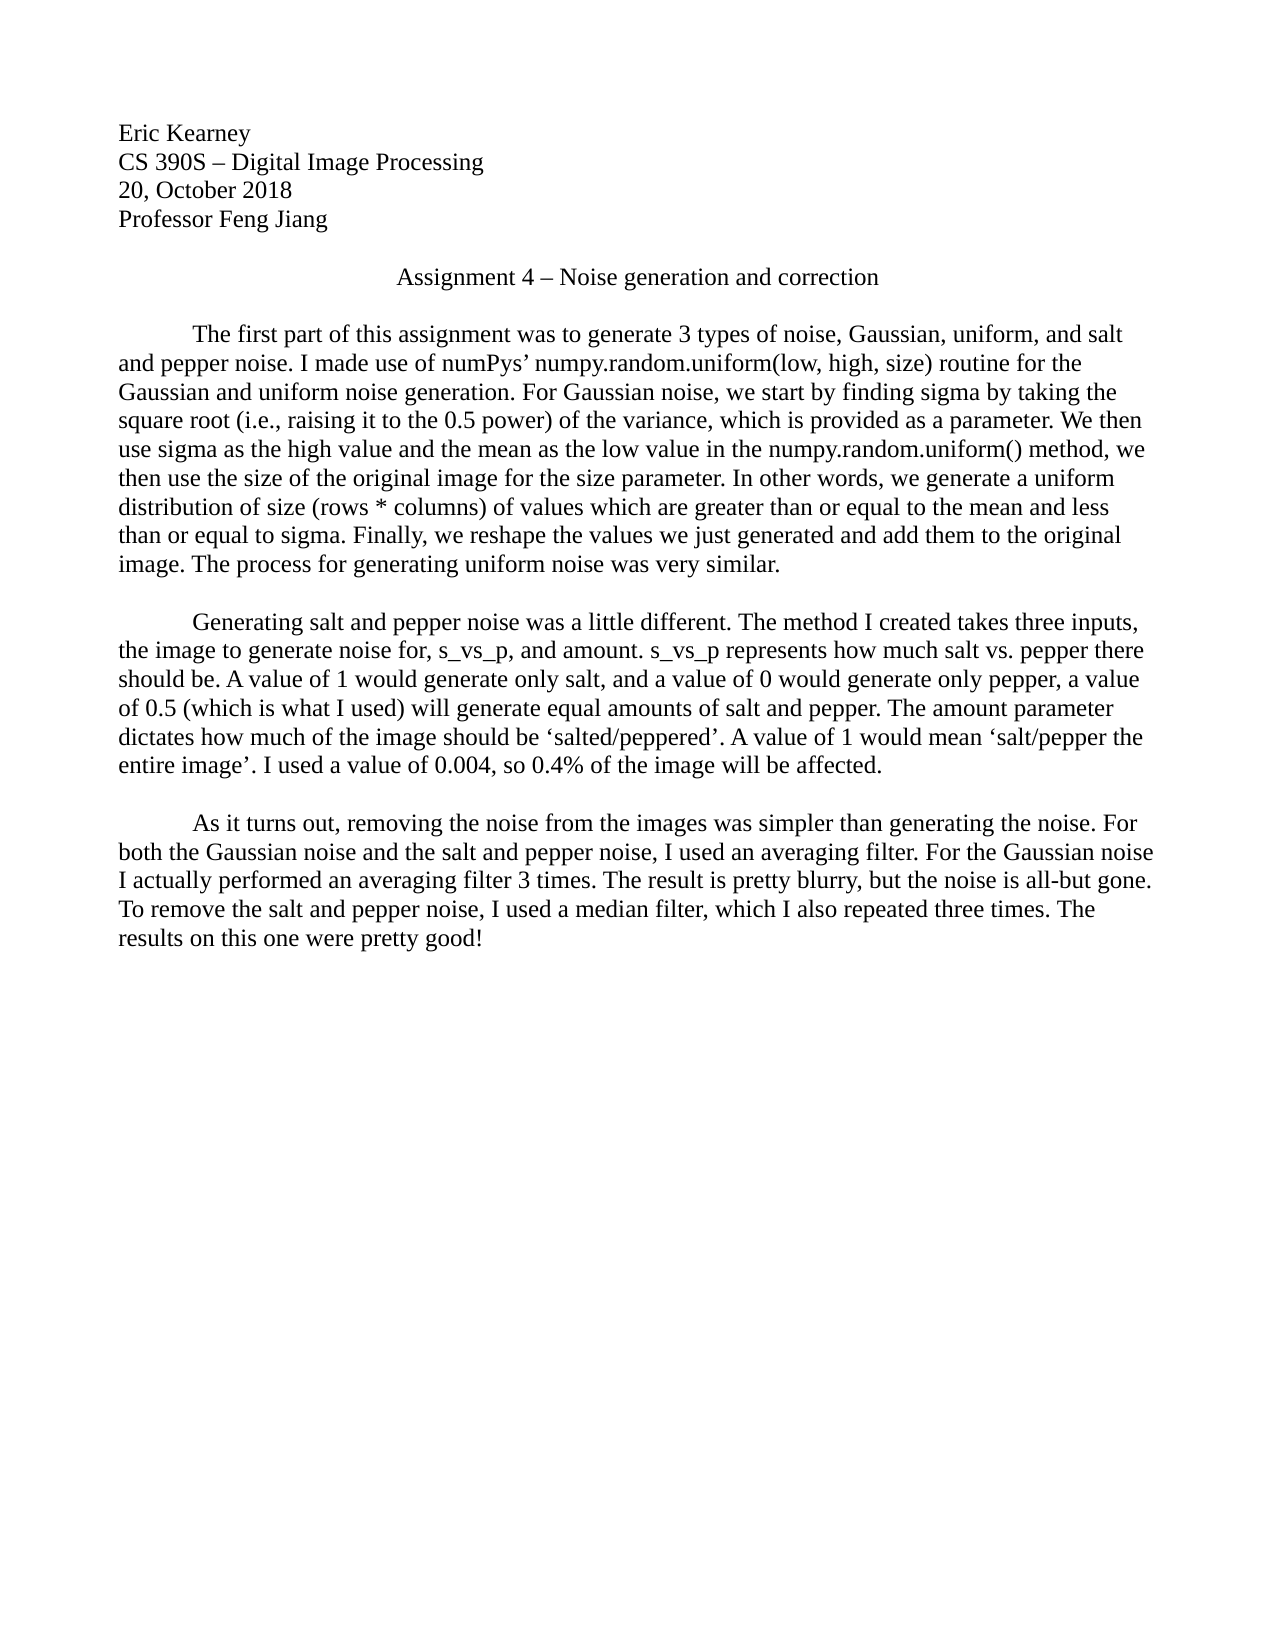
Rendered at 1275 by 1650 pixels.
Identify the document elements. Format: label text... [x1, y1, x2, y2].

text Assignment 4 – Noise generation and correction [118, 262, 1157, 291]
text Generating salt and pepper noise was a little different. The method I created takes three inputs, the image to generate noise for, s_vs_p, and amount. s_vs_p represents how much salt vs. pepper there should be. A value of 1 would generate only salt, and a value of 0 would generate only pepper, a value of 0.5 (which is what I used) will generate equal amounts of salt and pepper. The amount parameter dictates how much of the image should be ‘salted/peppered’. A value of 1 would mean ‘salt/pepper the entire image’. I used a value of 0.004, so 0.4% of the image will be affected. [118, 607, 1157, 779]
text As it turns out, removing the noise from the images was simpler than generating the noise. For both the Gaussian noise and the salt and pepper noise, I used an averaging filter. For the Gaussian noise I actually performed an averaging filter 3 times. The result is pretty blurry, but the noise is all-but gone. To remove the salt and pepper noise, I used a median filter, which I also repeated three times. The results on this one were pretty good! [118, 808, 1157, 952]
text Eric Kearney [118, 118, 1157, 147]
text 20, October 2018 [118, 176, 1157, 204]
text Professor Feng Jiang [118, 204, 1157, 233]
text CS 390S – Digital Image Processing [118, 147, 1157, 176]
text The first part of this assignment was to generate 3 types of noise, Gaussian, uniform, and salt and pepper noise. I made use of numPys’ numpy.random.uniform(low, high, size) routine for the Gaussian and uniform noise generation. For Gaussian noise, we start by finding sigma by taking the square root (i.e., raising it to the 0.5 power) of the variance, which is provided as a parameter. We then use sigma as the high value and the mean as the low value in the numpy.random.uniform() method, we then use the size of the original image for the size parameter. In other words, we generate a uniform distribution of size (rows * columns) of values which are greater than or equal to the mean and less than or equal to sigma. Finally, we reshape the values we just generated and add them to the original image. The process for generating uniform noise was very similar. [118, 319, 1157, 578]
